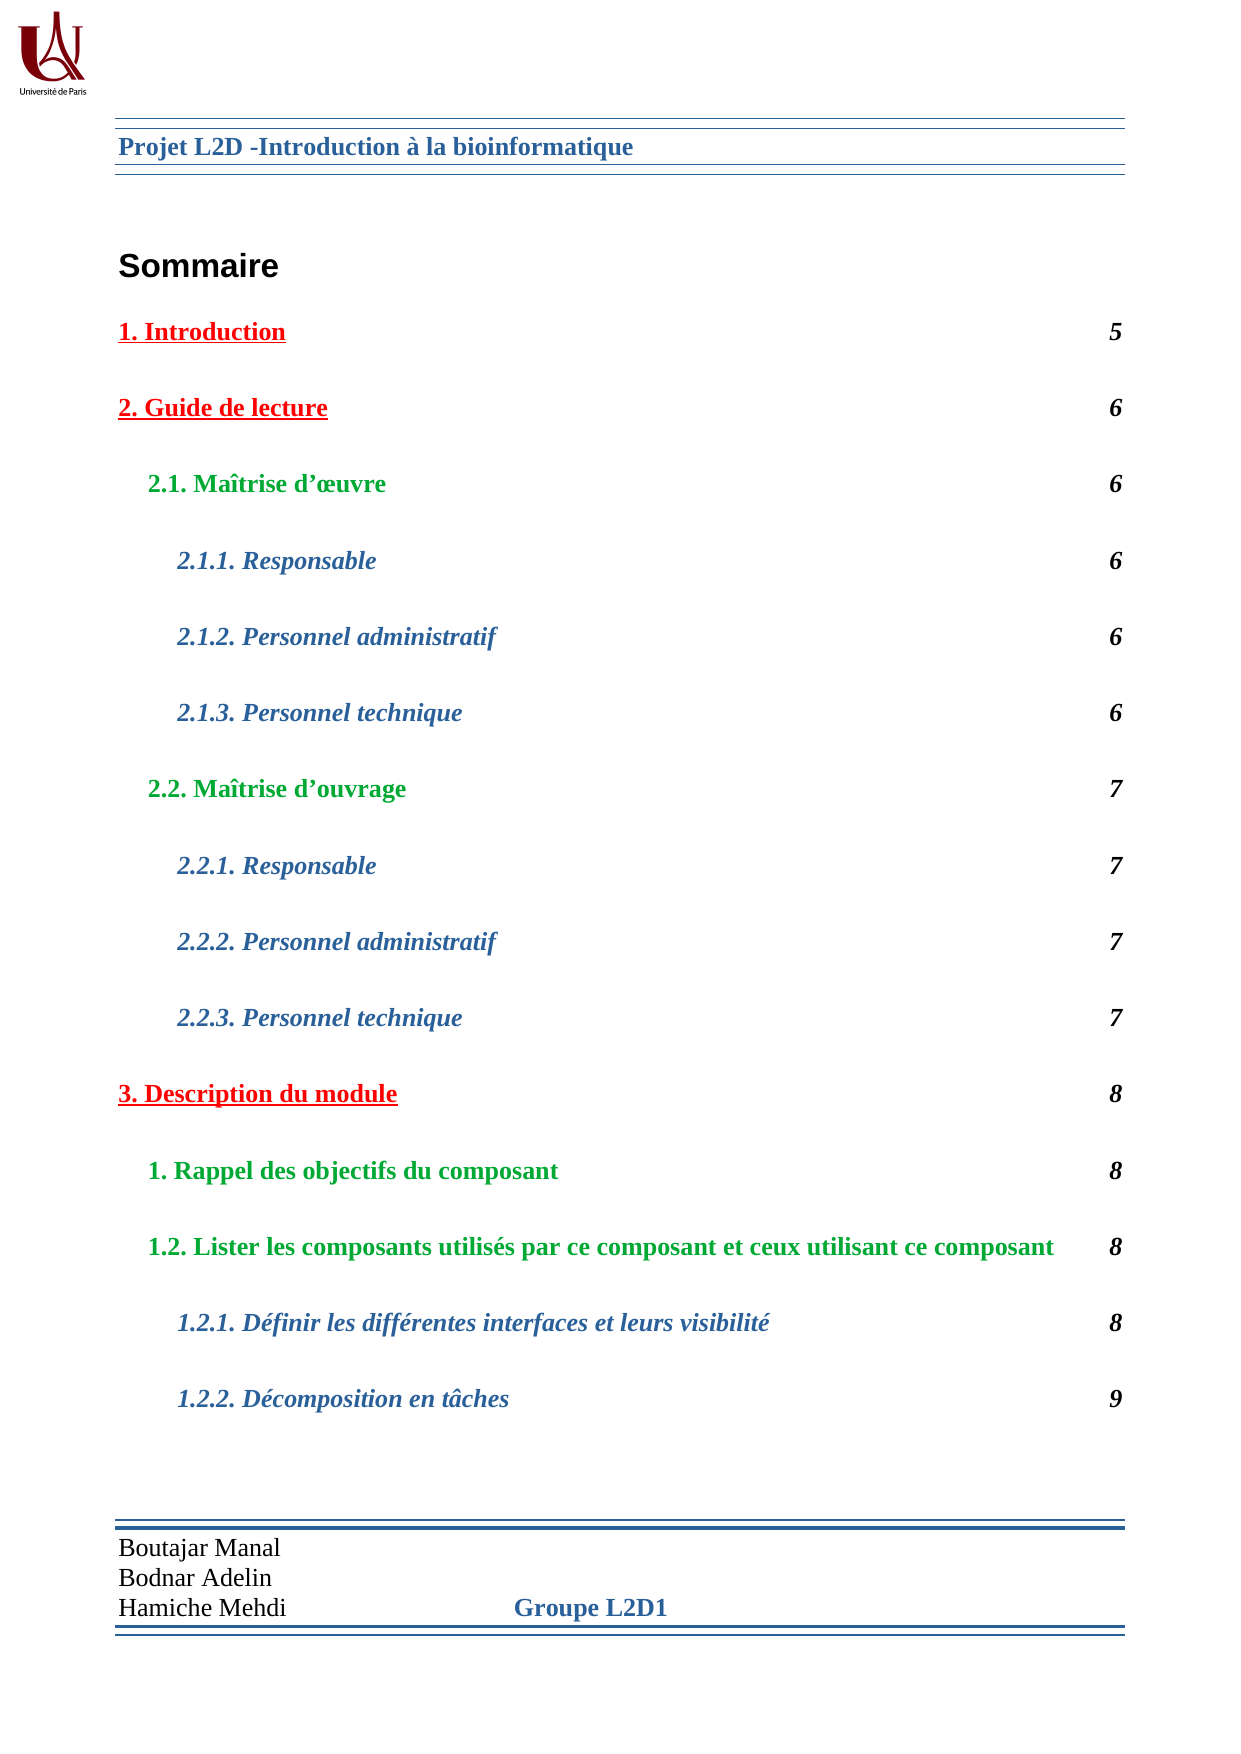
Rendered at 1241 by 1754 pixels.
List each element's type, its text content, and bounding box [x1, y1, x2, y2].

text 2.1.3. Personnel technique 6 [177, 697, 1122, 727]
text 2.2. Maîtrise d’ouvrage 7 [148, 773, 1122, 803]
text 2.1.1. Responsable 6 [177, 545, 1122, 575]
text 2.2.3. Personnel technique 7 [177, 1002, 1122, 1032]
text 1.2.2. Décomposition en tâches 9 [177, 1383, 1122, 1413]
text 1.2.1. Définir les différentes interfaces et leurs visibilité 8 [177, 1307, 1122, 1337]
subtitle Sommaire [118, 246, 1122, 284]
text 2.2.2. Personnel administratif 7 [177, 926, 1122, 956]
text 1. Introduction 5 [118, 316, 1122, 346]
text 2.1.2. Personnel administratif 6 [177, 621, 1122, 651]
text 1.2. Lister les composants utilisés par ce composant et ceux utilisant ce composant 8 [148, 1231, 1122, 1261]
text 2. Guide de lecture 6 [118, 392, 1122, 422]
text 2.1. Maîtrise d’œuvre 6 [148, 468, 1122, 498]
text 1. Rappel des objectifs du composant 8 [148, 1155, 1122, 1185]
picture [0, 0, 101, 107]
text 2.2.1. Responsable 7 [177, 850, 1122, 880]
text 3. Description du module 8 [118, 1078, 1122, 1108]
